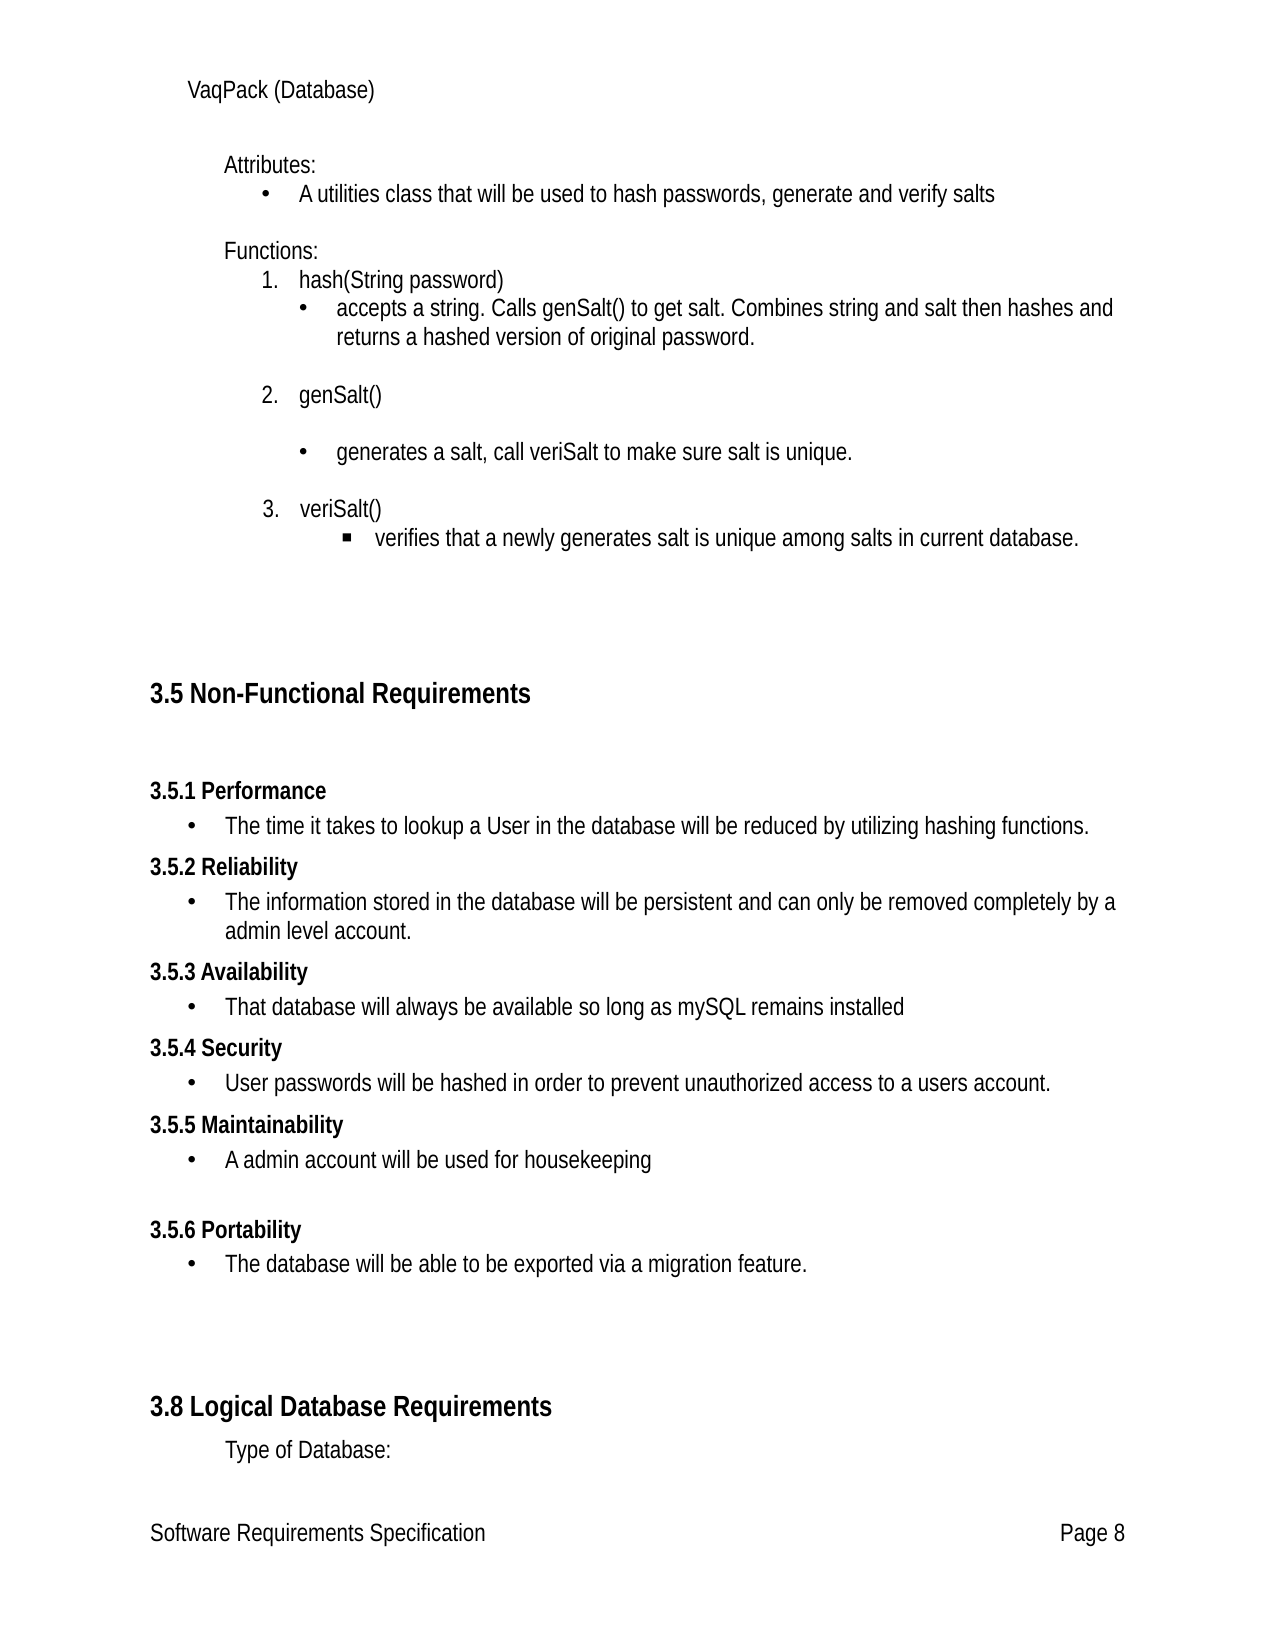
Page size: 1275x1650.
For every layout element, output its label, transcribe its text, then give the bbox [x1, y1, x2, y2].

list The database will be able to be exported via a migration feature. [187, 1249, 1125, 1278]
list genSalt() [261, 379, 1125, 408]
list The time it takes to lookup a User in the database will be reduced by utilizing hashing functions. [187, 811, 1125, 840]
list User passwords will be hashed in order to prevent unauthorized access to a users account. [187, 1068, 1125, 1097]
subtitle 3.5.5 Maintainability [150, 1110, 1125, 1138]
list A admin account will be used for housekeeping [187, 1144, 1125, 1173]
list hash(String password) [261, 265, 1125, 293]
subtitle 3.5 Non-Functional Requirements [150, 676, 1125, 710]
subtitle 3.5.2 Reliability [150, 852, 1125, 881]
list That database will always be available so long as mySQL remains installed [187, 992, 1125, 1021]
list verifies that a newly generates salt is unique among salts in current database. [337, 523, 1125, 552]
list Type of Database: [187, 1435, 1125, 1464]
text Functions: [150, 236, 1125, 265]
list A utilities class that will be used to hash passwords, generate and verify salts [261, 179, 1125, 207]
subtitle 3.5.6 Portability [150, 1214, 1125, 1243]
list generates a salt, call veriSalt to make sure salt is unique. [299, 437, 1125, 466]
subtitle 3.8 Logical Database Requirements [150, 1389, 1125, 1423]
list The information stored in the database will be persistent and can only be removed completely by a admin level account. [187, 887, 1125, 945]
subtitle 3.5.3 Availability [150, 957, 1125, 986]
text Attributes: [150, 150, 1125, 179]
subtitle 3.5.1 Performance [150, 776, 1125, 805]
list accepts a string. Calls genSalt() to get salt. Combines string and salt then hashes and returns a hashed version of original password. [299, 293, 1125, 351]
subtitle 3.5.4 Security [150, 1033, 1125, 1062]
list veriSalt() [262, 494, 1125, 523]
